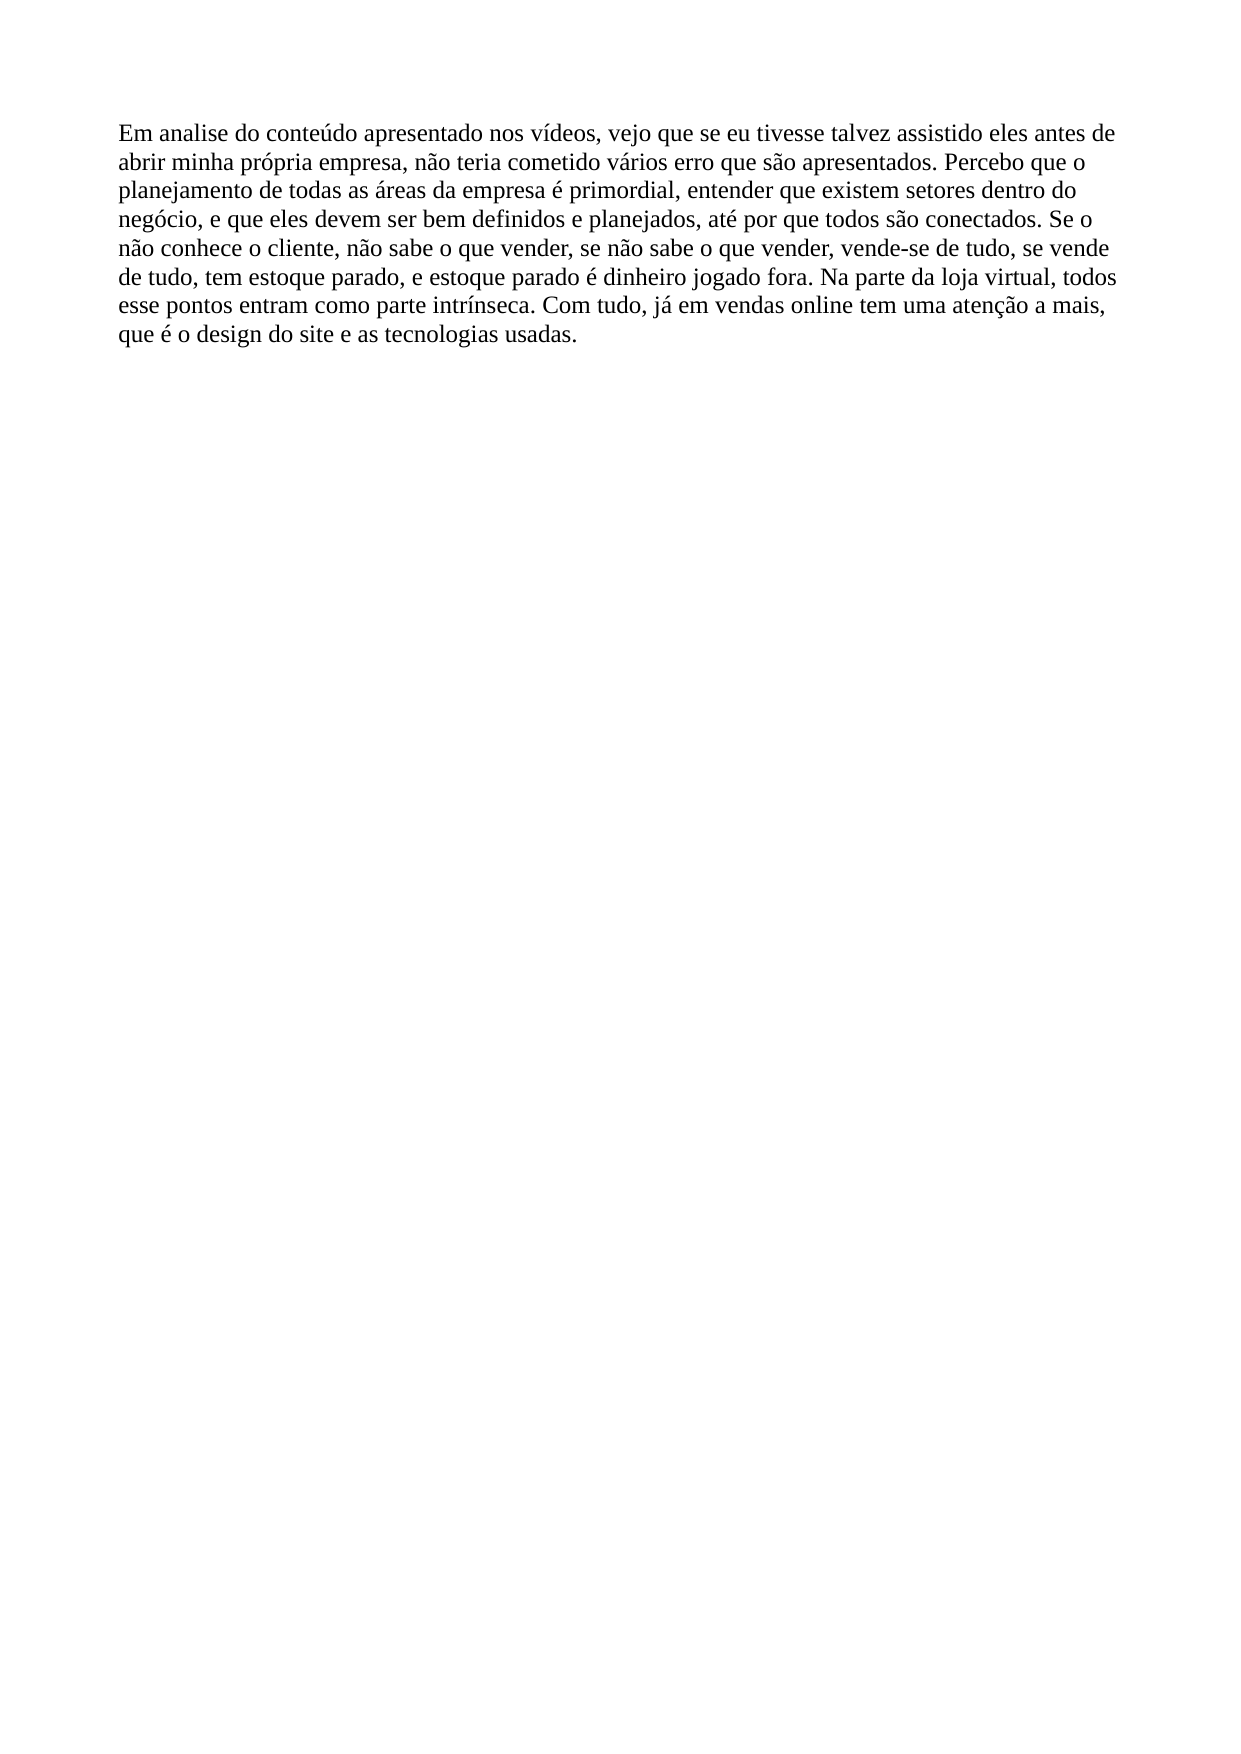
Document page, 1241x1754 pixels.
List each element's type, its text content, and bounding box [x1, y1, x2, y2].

text Em analise do conteúdo apresentado nos vídeos, vejo que se eu tivesse talvez assistido eles antes de abrir minha própria empresa, não teria cometido vários erro que são apresentados. Percebo que o planejamento de todas as áreas da empresa é primordial, entender que existem setores dentro do negócio, e que eles devem ser bem definidos e planejados, até por que todos são conectados. Se o não conhece o cliente, não sabe o que vender, se não sabe o que vender, vende-se de tudo, se vende de tudo, tem estoque parado, e estoque parado é dinheiro jogado fora. Na parte da loja virtual, todos esse pontos entram como parte intrínseca. Com tudo, já em vendas online tem uma atenção a mais, que é o design do site e as tecnologias usadas. [118, 118, 1122, 348]
